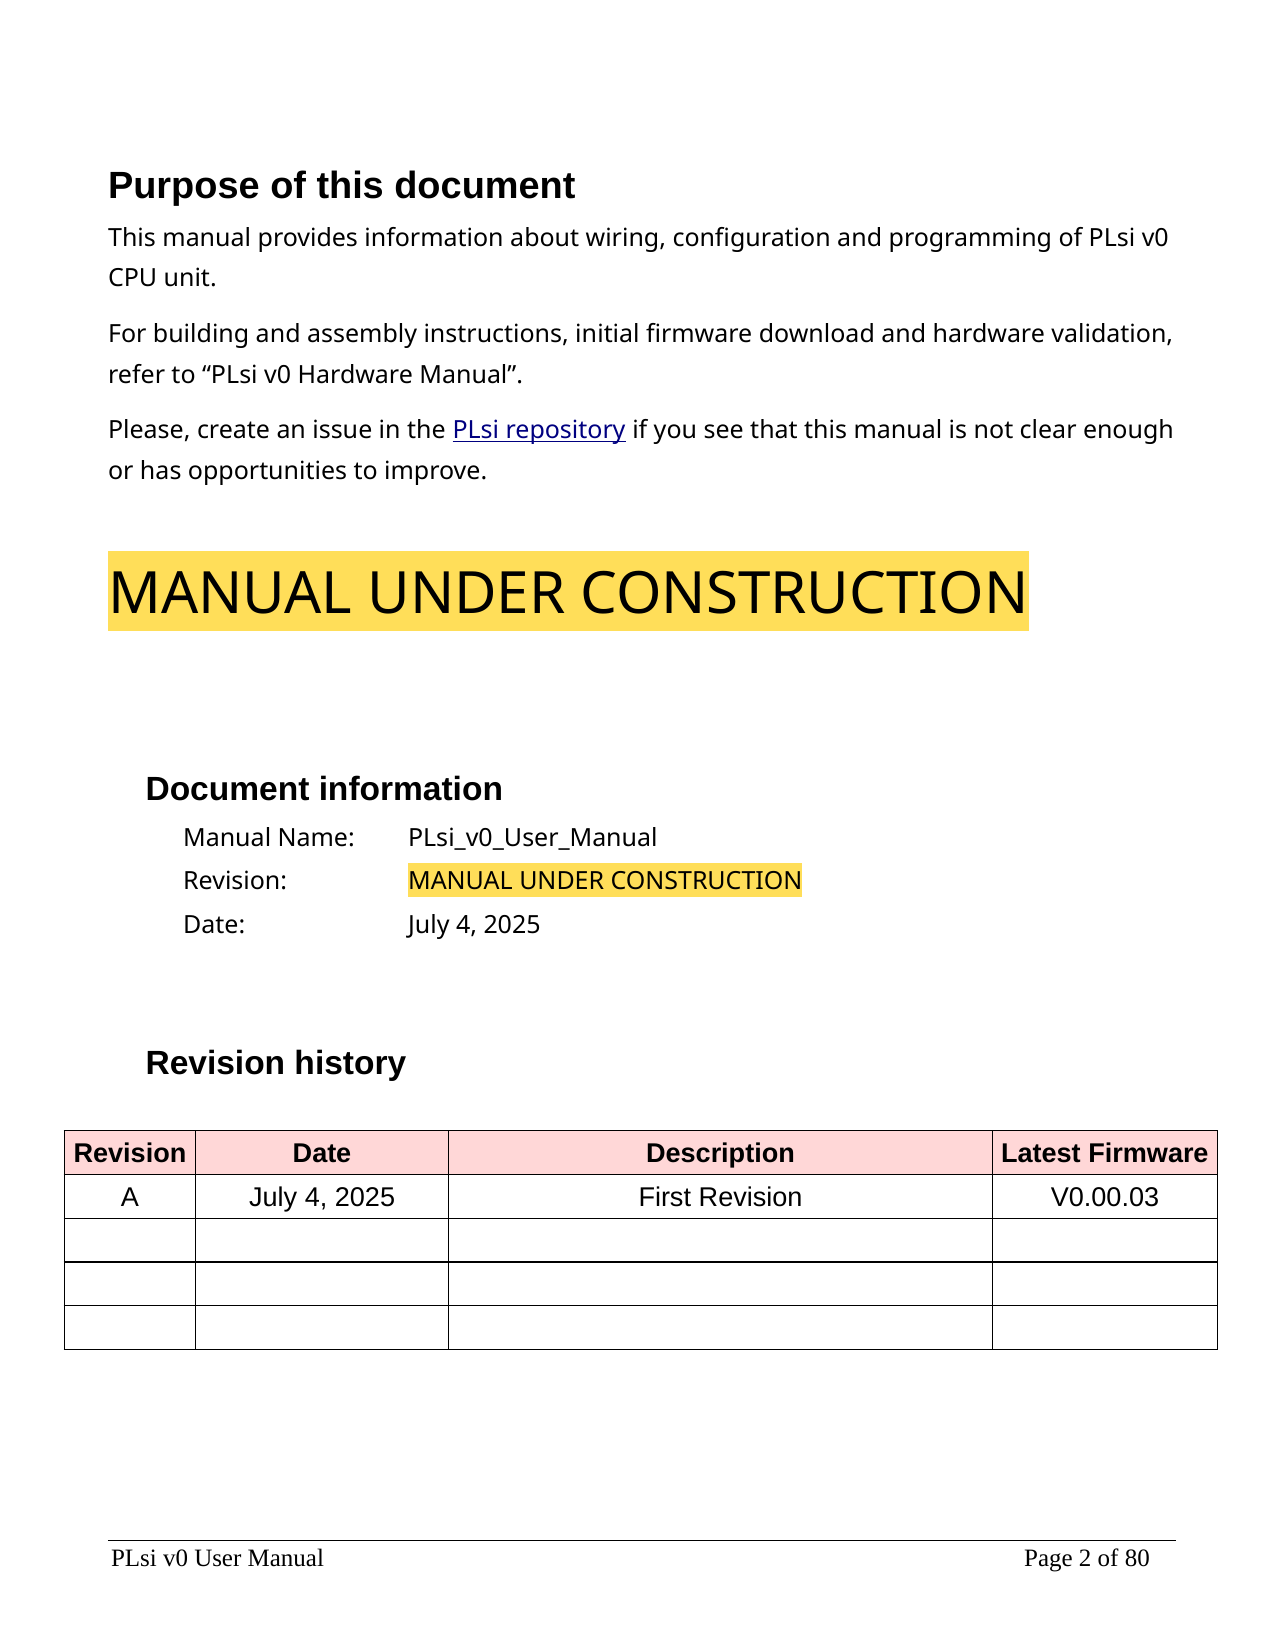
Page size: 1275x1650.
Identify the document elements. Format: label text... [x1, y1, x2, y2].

table_cell [449, 1263, 992, 1305]
table_cell [196, 1219, 448, 1261]
table_cell July 4, 2025 [196, 1175, 448, 1218]
table_cell [65, 1219, 195, 1261]
text Date: July 4, 2025 [108, 907, 1176, 941]
table_cell [196, 1306, 448, 1349]
table_cell [993, 1263, 1217, 1305]
table_header Description [449, 1131, 992, 1174]
subtitle Document information [145, 768, 1176, 807]
table_cell [65, 1263, 195, 1305]
subtitle Revision history [145, 1043, 1176, 1082]
table_cell [993, 1219, 1217, 1261]
table_cell [449, 1219, 992, 1261]
text Revision: MANUAL UNDER CONSTRUCTION [108, 863, 1176, 897]
text MANUAL UNDER CONSTRUCTION [108, 551, 1176, 631]
table_cell A [65, 1175, 195, 1218]
text Manual Name: PLsi_v0_User_Manual [108, 819, 1176, 853]
table_cell [65, 1306, 195, 1349]
table_cell [196, 1263, 448, 1305]
subtitle Purpose of this document [108, 163, 1176, 207]
table_header Latest Firmware [993, 1131, 1217, 1174]
text This manual provides information about wiring, configuration and programming of PLsi v0 CPU unit. [108, 219, 1176, 294]
text Please, create an issue in the PLsi repository if you see that this manual is not clear enough or has opportunities to improve. [108, 412, 1176, 487]
text For building and assembly instructions, initial firmware download and hardware validation, refer to “PLsi v0 Hardware Manual”. [108, 315, 1176, 390]
table_cell [449, 1306, 992, 1349]
table_cell [993, 1306, 1217, 1349]
table_cell First Revision [449, 1175, 992, 1218]
table_header Revision [65, 1131, 195, 1174]
table_cell V0.00.03 [993, 1175, 1217, 1218]
table_header Date [196, 1131, 448, 1174]
